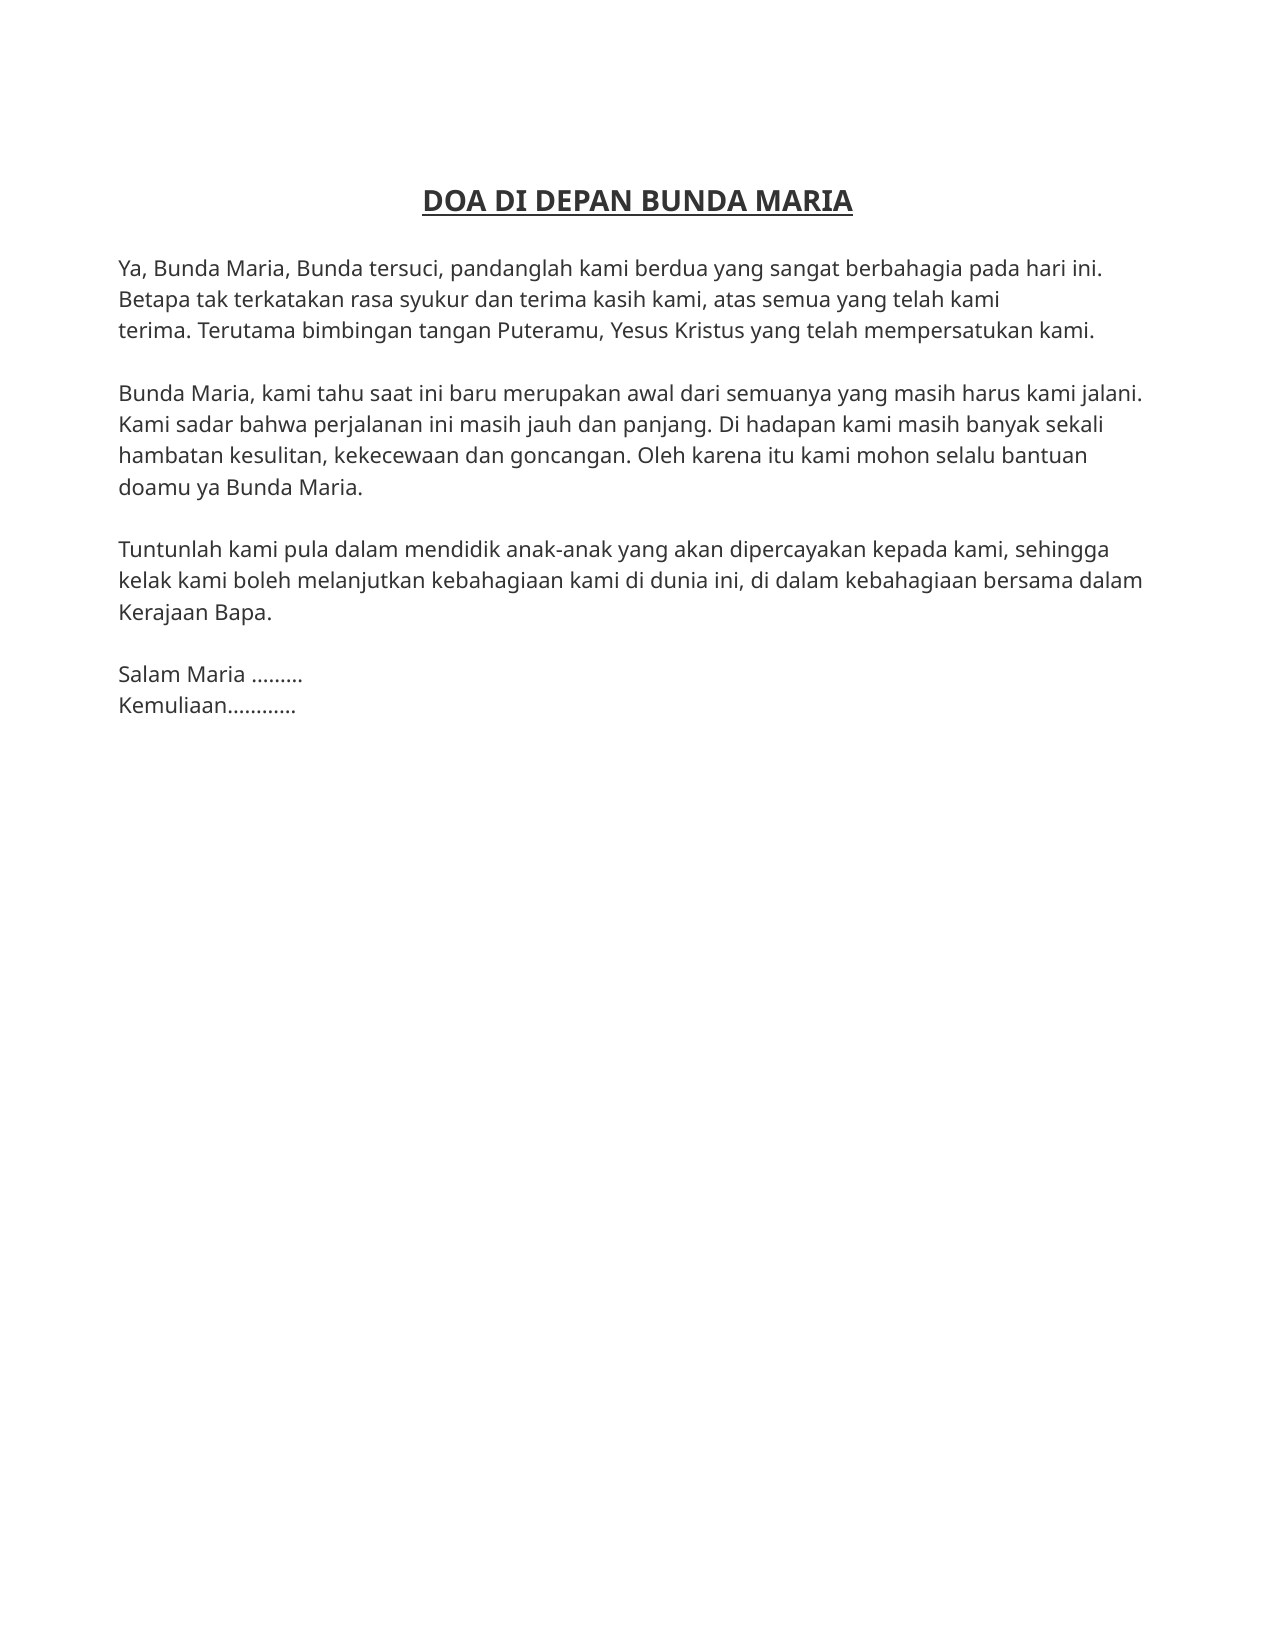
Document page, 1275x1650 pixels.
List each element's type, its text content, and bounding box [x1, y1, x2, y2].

text Salam Maria ……… [118, 658, 1157, 689]
text Kemuliaan………… [118, 689, 1157, 720]
text Bunda Maria, kami tahu saat ini baru merupakan awal dari semuanya yang masih harus kami jalani. Kami sadar bahwa perjalanan ini masih jauh dan panjang. Di hadapan kami masih banyak sekali hambatan kesulitan, kekecewaan dan goncangan. Oleh karena itu kami mohon selalu bantuan doamu ya Bunda Maria. [118, 377, 1157, 502]
text DOA DI DEPAN BUNDA MARIA [118, 181, 1157, 220]
text Tuntunlah kami pula dalam mendidik anak-anak yang akan dipercayakan kepada kami, sehingga kelak kami boleh melanjutkan kebahagiaan kami di dunia ini, di dalam kebahagiaan bersama dalam Kerajaan Bapa. [118, 533, 1157, 627]
text Ya, Bunda Maria, Bunda tersuci, pandanglah kami berdua yang sangat berbahagia pada hari ini. Betapa tak terkatakan rasa syukur dan terima kasih kami, atas semua yang telah kami terima. Terutama bimbingan tangan Puteramu, Yesus Kristus yang telah mempersatukan kami. [118, 252, 1157, 345]
